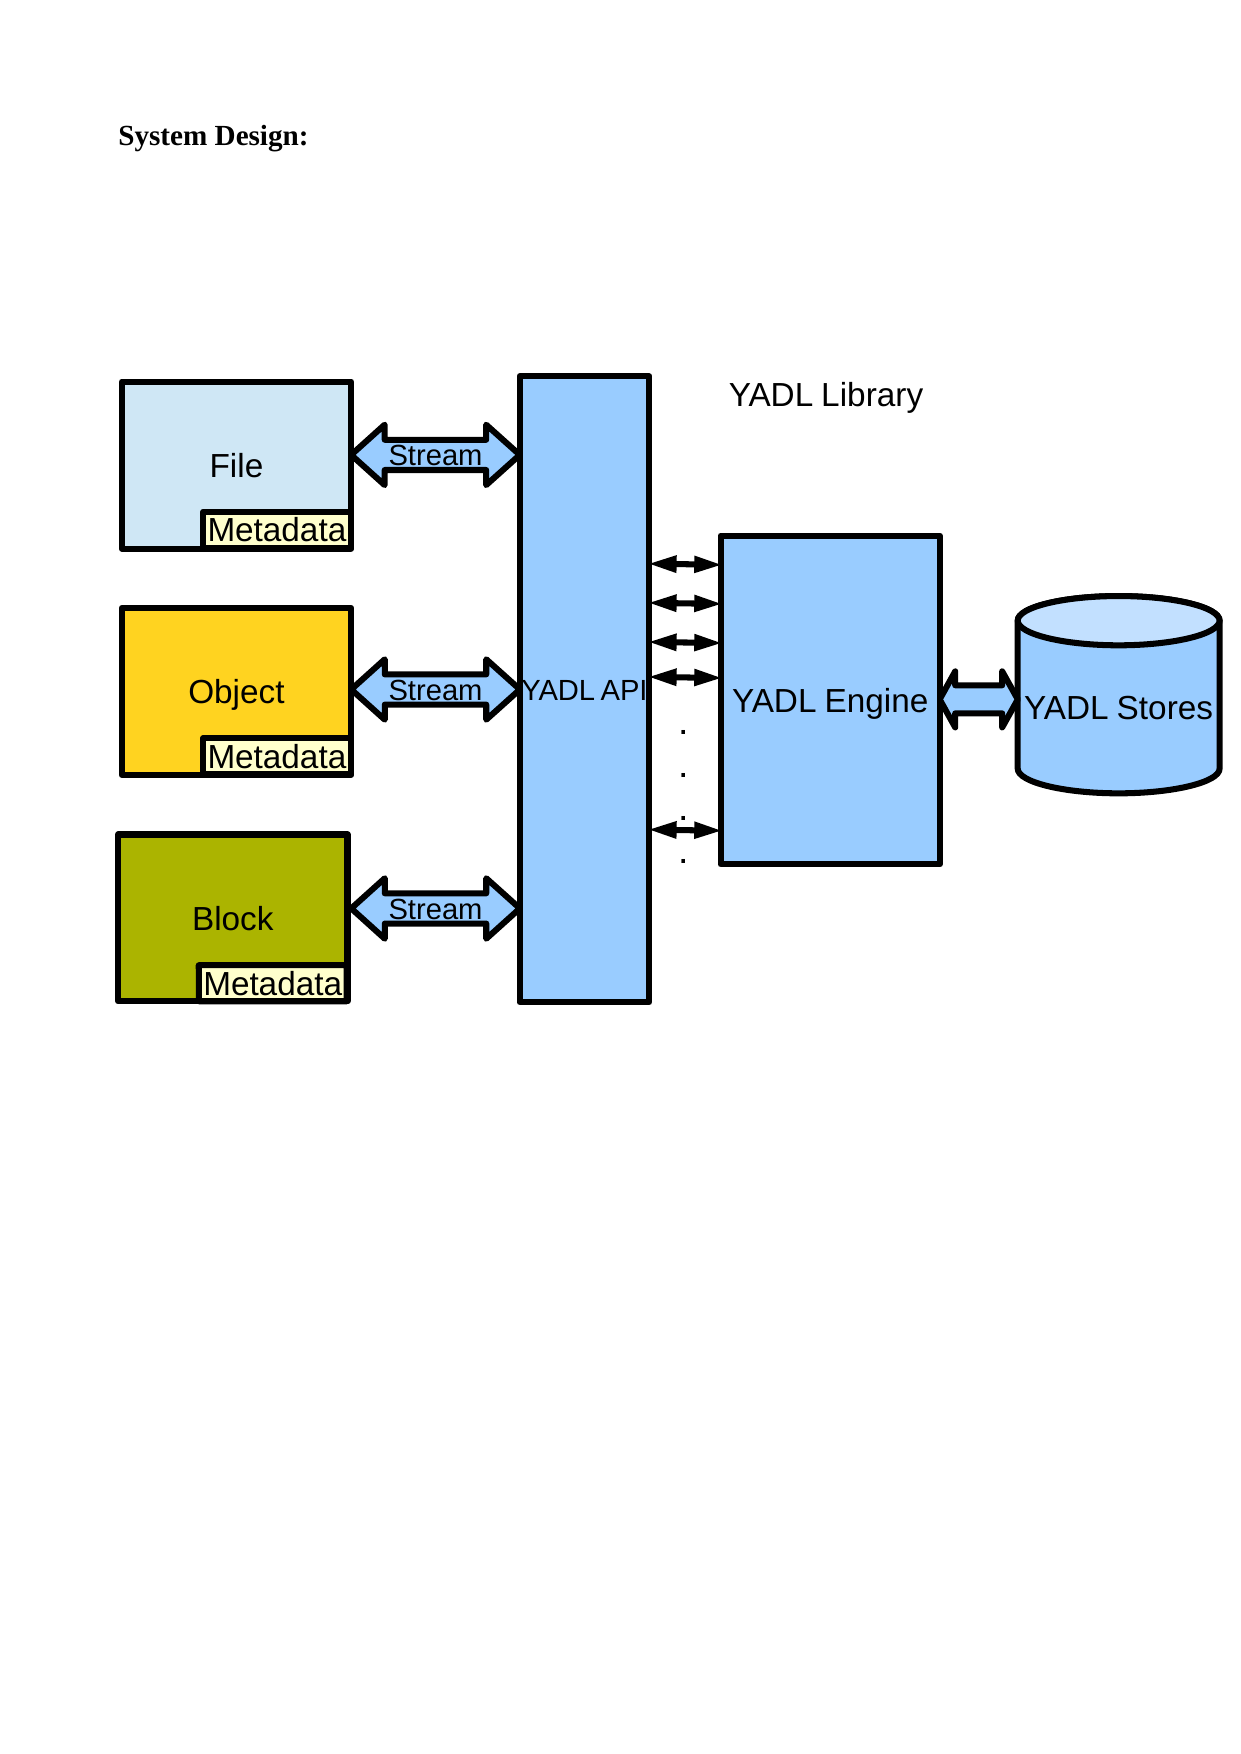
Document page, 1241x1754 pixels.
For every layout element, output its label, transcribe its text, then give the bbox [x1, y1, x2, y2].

text System Design: [118, 118, 1122, 152]
